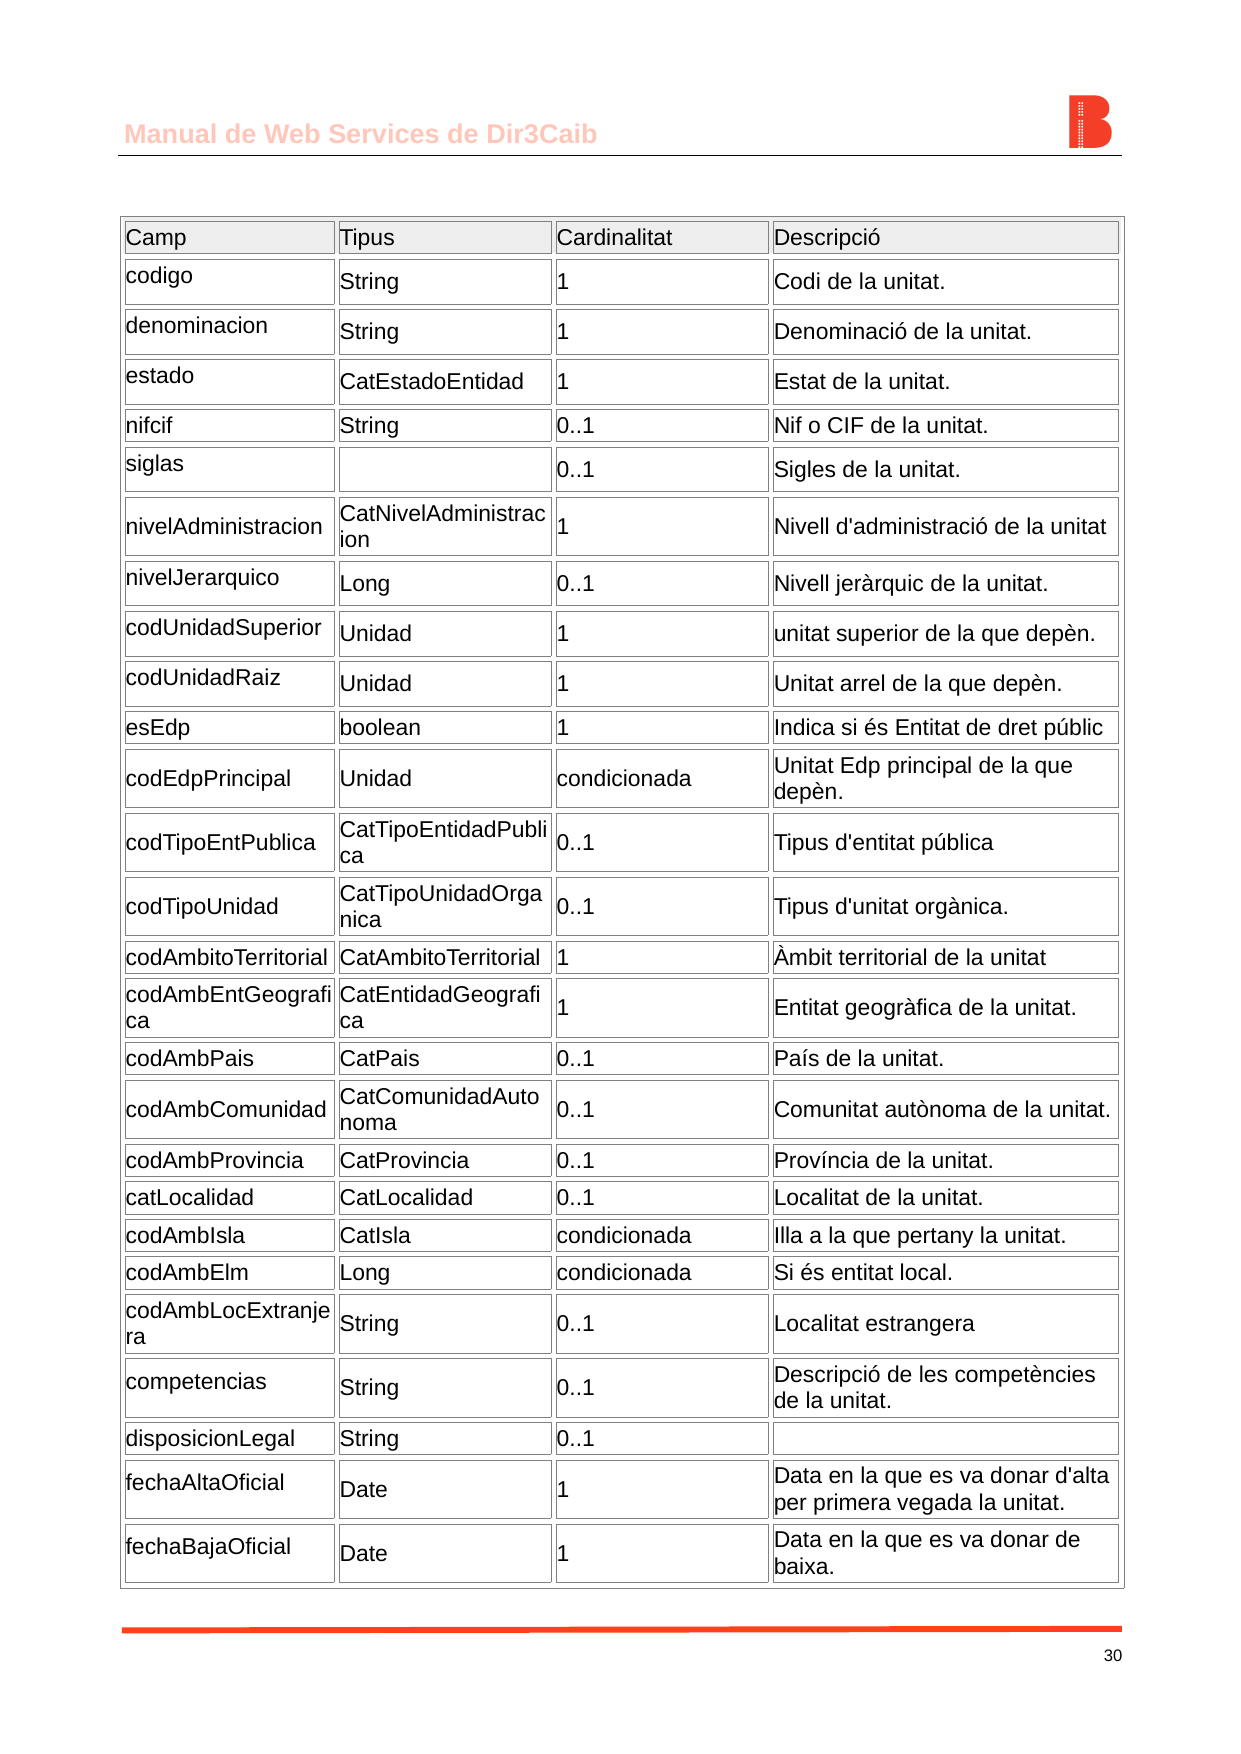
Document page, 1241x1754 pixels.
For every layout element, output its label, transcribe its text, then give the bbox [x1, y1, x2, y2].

table_cell 0..1 [554, 1417, 771, 1454]
table_cell 0..1 [554, 807, 771, 871]
table_cell Si és entitat local. [771, 1251, 1121, 1289]
table_cell condicionada [554, 1214, 771, 1251]
table_cell Sigles de la unitat. [771, 441, 1121, 491]
table_cell Localitat estrangera [771, 1289, 1121, 1353]
table_cell Date [336, 1518, 553, 1582]
table_cell String [336, 404, 553, 441]
table_cell 0..1 [554, 1176, 771, 1213]
table_cell codUnidadSuperior [123, 605, 336, 656]
table_cell competencias [123, 1353, 336, 1417]
table_cell CatEntidadGeografica [336, 973, 553, 1037]
table_cell Nif o CIF de la unitat. [771, 404, 1121, 441]
table_cell 1 [554, 491, 771, 555]
table_cell CatIsla [336, 1214, 553, 1251]
table_cell String [336, 1289, 553, 1353]
table_cell esEdp [123, 706, 336, 743]
table_cell Comunitat autònoma de la unitat. [771, 1074, 1121, 1138]
table_cell siglas [123, 441, 336, 491]
table_cell CatComunidadAutonoma [336, 1074, 553, 1138]
table_cell unitat superior de la que depèn. [771, 605, 1121, 656]
table_cell CatNivelAdministracion [336, 491, 553, 555]
table_cell codAmbComunidad [123, 1074, 336, 1138]
table_cell nivelJerarquico [123, 555, 336, 605]
table_cell Illa a la que pertany la unitat. [771, 1214, 1121, 1251]
table_cell Descripció de les competències de la unitat. [771, 1353, 1121, 1417]
table_cell Nivell jeràrquic de la unitat. [771, 555, 1121, 605]
table_cell Localitat de la unitat. [771, 1176, 1121, 1213]
table_cell 0..1 [554, 1138, 771, 1176]
table_cell codAmbLocExtranjera [123, 1289, 336, 1353]
table_cell condicionada [554, 743, 771, 807]
table_cell codUnidadRaiz [123, 656, 336, 706]
table_cell 0..1 [554, 1353, 771, 1417]
table_cell Unidad [336, 743, 553, 807]
table_cell 1 [554, 304, 771, 353]
table_cell Tipus d'unitat orgànica. [771, 871, 1121, 935]
table_cell Unitat arrel de la que depèn. [771, 656, 1121, 706]
table_cell Àmbit territorial de la unitat [771, 935, 1121, 973]
table_cell Província de la unitat. [771, 1138, 1121, 1176]
table_cell Estat de la unitat. [771, 354, 1121, 404]
table_cell Indica si és Entitat de dret públic [771, 706, 1121, 743]
table_cell nifcif [123, 404, 336, 441]
table_cell codAmbElm [123, 1251, 336, 1289]
table_cell fechaBajaOficial [123, 1518, 336, 1582]
table_cell Data en la que es va donar d'alta per primera vegada la unitat. [771, 1454, 1121, 1518]
table_cell 0..1 [554, 555, 771, 605]
table_cell 1 [554, 973, 771, 1037]
table_cell catLocalidad [123, 1176, 336, 1213]
table_cell 0..1 [554, 1289, 771, 1353]
table_cell 1 [554, 935, 771, 973]
table_cell estado [123, 354, 336, 404]
table_cell [336, 441, 553, 491]
table_cell CatTipoEntidadPublica [336, 807, 553, 871]
table_cell fechaAltaOficial [123, 1454, 336, 1518]
table_cell 1 [554, 1518, 771, 1582]
table_cell CatLocalidad [336, 1176, 553, 1213]
picture [1063, 94, 1117, 150]
table_cell Unitat Edp principal de la que depèn. [771, 743, 1121, 807]
table_cell Date [336, 1454, 553, 1518]
table_cell Nivell d'administració de la unitat [771, 491, 1121, 555]
table_cell 1 [554, 354, 771, 404]
table_header Cardinalitat [554, 217, 771, 253]
table_cell denominacion [123, 304, 336, 353]
table_cell 0..1 [554, 871, 771, 935]
table_cell [771, 1417, 1121, 1454]
table_cell Tipus d'entitat pública [771, 807, 1121, 871]
table_cell Entitat geogràfica de la unitat. [771, 973, 1121, 1037]
table_cell 1 [554, 656, 771, 706]
table_cell 0..1 [554, 1037, 771, 1074]
table_cell 1 [554, 605, 771, 656]
table_cell codAmbProvincia [123, 1138, 336, 1176]
table_cell codigo [123, 253, 336, 303]
table_cell Data en la que es va donar de baixa. [771, 1518, 1121, 1582]
table_cell codTipoEntPublica [123, 807, 336, 871]
table_cell Unidad [336, 605, 553, 656]
table_cell 0..1 [554, 404, 771, 441]
table_cell CatAmbitoTerritorial [336, 935, 553, 973]
table_cell String [336, 253, 553, 303]
table_cell disposicionLegal [123, 1417, 336, 1454]
table_cell CatEstadoEntidad [336, 354, 553, 404]
table_cell Long [336, 555, 553, 605]
table_cell Codi de la unitat. [771, 253, 1121, 303]
table_cell [774, 1423, 1118, 1454]
table_cell boolean [336, 706, 553, 743]
table_cell nivelAdministracion [123, 491, 336, 555]
table_header Descripció [771, 217, 1121, 253]
table_cell String [336, 1353, 553, 1417]
table_cell CatProvincia [336, 1138, 553, 1176]
table_cell codTipoUnidad [123, 871, 336, 935]
table_cell 0..1 [554, 441, 771, 491]
table_cell Unidad [336, 656, 553, 706]
table_cell 0..1 [554, 1074, 771, 1138]
table_cell CatPais [336, 1037, 553, 1074]
table_cell 1 [554, 253, 771, 303]
table_cell codAmbPais [123, 1037, 336, 1074]
table_cell 1 [554, 1454, 771, 1518]
table_cell País de la unitat. [771, 1037, 1121, 1074]
table_header Camp [123, 217, 336, 253]
table_cell Denominació de la unitat. [771, 304, 1121, 353]
table_cell 1 [554, 706, 771, 743]
table_cell CatTipoUnidadOrganica [336, 871, 553, 935]
table_cell condicionada [554, 1251, 771, 1289]
table_cell Long [336, 1251, 553, 1289]
table_cell codAmbEntGeografica [123, 973, 336, 1037]
table_cell codEdpPrincipal [123, 743, 336, 807]
table_cell String [336, 1417, 553, 1454]
table_cell [340, 448, 551, 491]
table_cell String [336, 304, 553, 353]
table_cell codAmbitoTerritorial [123, 935, 336, 973]
table_header Tipus [336, 217, 553, 253]
table_cell codAmbIsla [123, 1214, 336, 1251]
